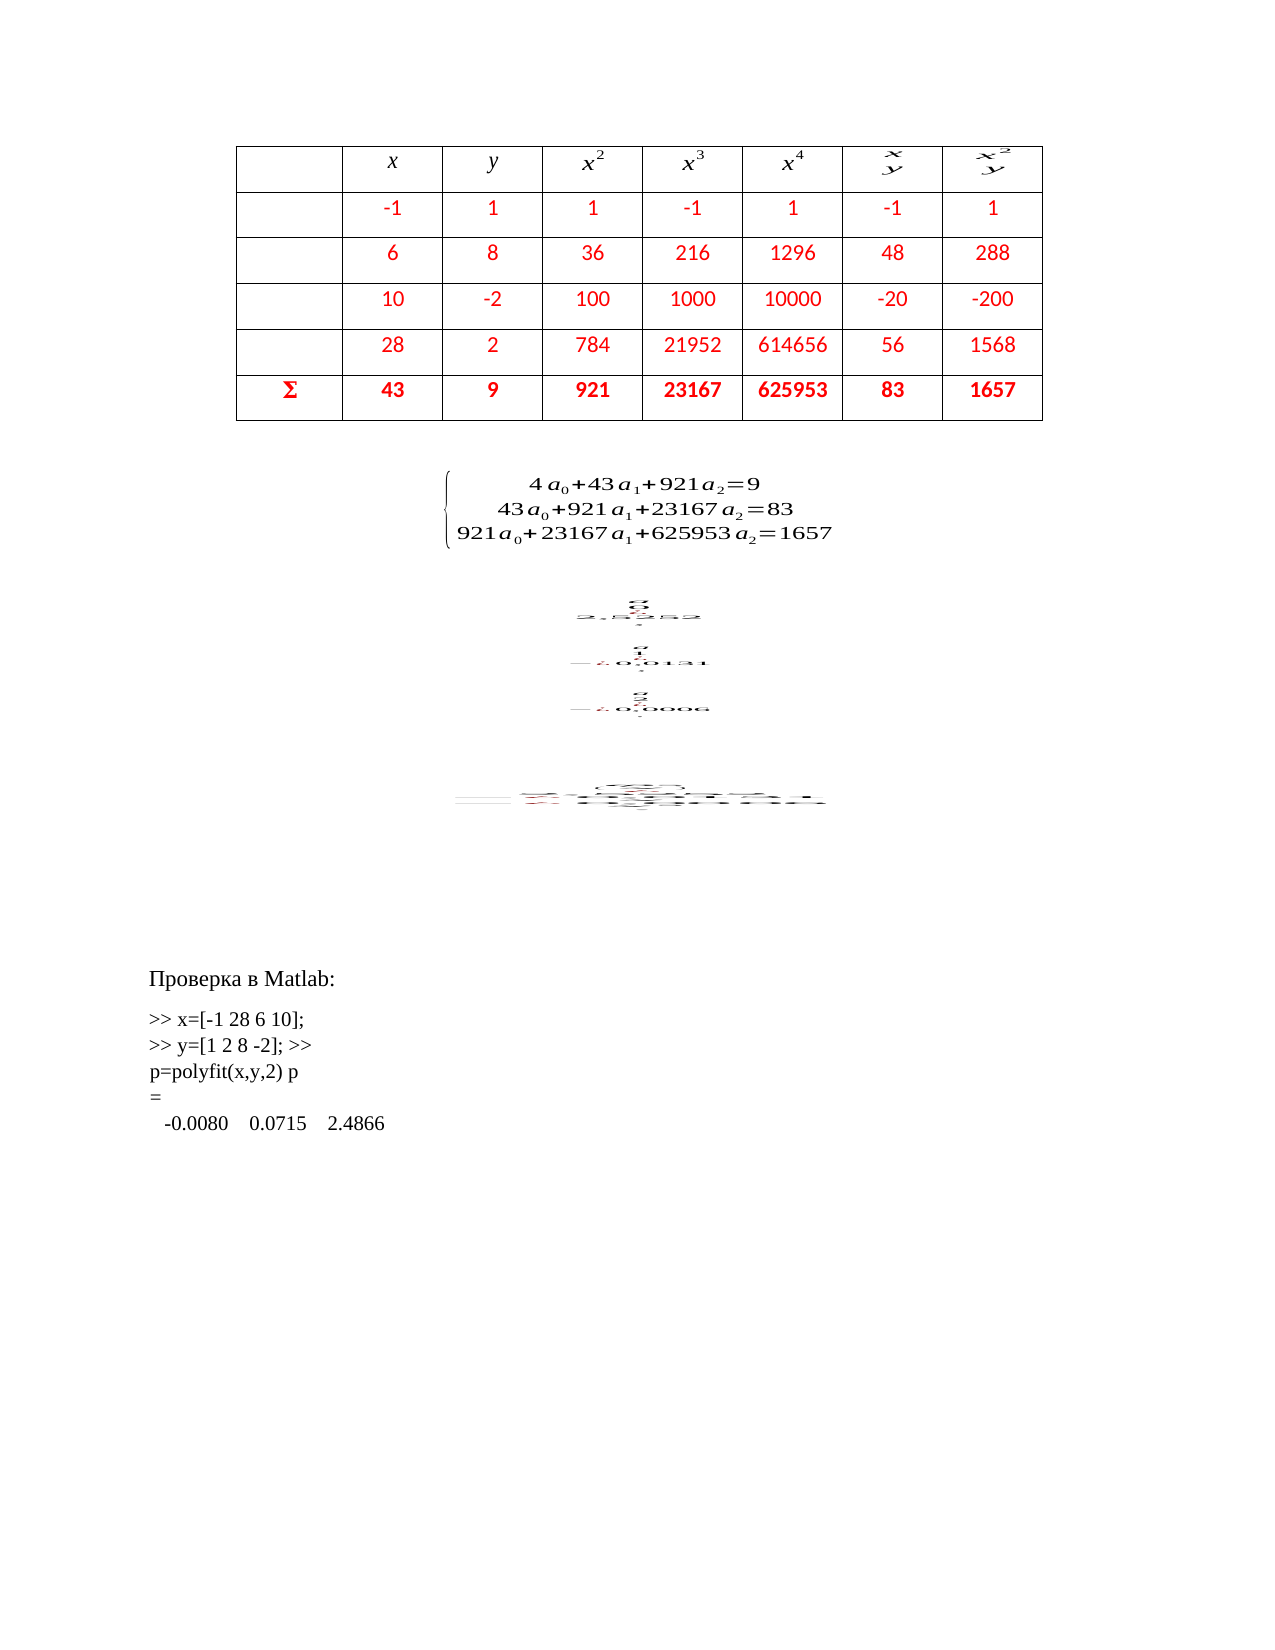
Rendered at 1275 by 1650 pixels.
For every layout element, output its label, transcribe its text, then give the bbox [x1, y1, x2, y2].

table_header [843, 147, 942, 192]
table_cell -1 [843, 193, 942, 237]
table_cell 1657 [943, 376, 1042, 420]
table_cell 36 [543, 238, 642, 283]
table_cell -200 [943, 284, 1042, 329]
table_cell 1296 [743, 238, 842, 283]
table_cell [237, 238, 342, 283]
table_header [743, 147, 842, 192]
text -0.0080 0.0715 2.4866 [148, 1111, 923, 1135]
text >> x=[-1 28 6 10]; [148, 1007, 923, 1031]
table_cell 100 [543, 284, 642, 329]
table_cell 56 [843, 330, 942, 374]
table_cell 9 [443, 376, 542, 420]
table_cell 625953 [743, 376, 842, 420]
table_cell [237, 193, 342, 237]
table_cell -2 [443, 284, 542, 329]
table_cell 784 [543, 330, 642, 374]
table_cell 921 [543, 376, 642, 420]
text Проверка в Matlab: [148, 964, 1123, 991]
table_cell 1 [743, 193, 842, 237]
table_cell [237, 330, 342, 374]
table_cell [237, 284, 342, 329]
table_header [343, 147, 442, 192]
table_cell 28 [343, 330, 442, 374]
table_cell 43 [343, 376, 442, 420]
table_header [443, 147, 542, 192]
table_cell 614656 [743, 330, 842, 374]
table_cell 8 [443, 238, 542, 283]
table_cell -1 [643, 193, 742, 237]
table_cell 1 [943, 193, 1042, 237]
table_cell 6 [343, 238, 442, 283]
table_cell 1568 [943, 330, 1042, 374]
table_cell 83 [843, 376, 942, 420]
table_header [237, 147, 342, 192]
table_cell 1 [443, 193, 542, 237]
table_cell 216 [643, 238, 742, 283]
table_cell -1 [343, 193, 442, 237]
table_cell 10 [343, 284, 442, 329]
text >> y=[1 2 8 -2]; >> p=polyfit(x,y,2) p = [148, 1033, 313, 1109]
table_cell 𝚺 [237, 376, 342, 420]
table_cell 21952 [643, 330, 742, 374]
table_cell 10000 [743, 284, 842, 329]
table_cell 1000 [643, 284, 742, 329]
table_cell 48 [843, 238, 942, 283]
table_cell 23167 [643, 376, 742, 420]
table_header [643, 147, 742, 192]
table_header [943, 147, 1042, 192]
table_cell 2 [443, 330, 542, 374]
table_cell -20 [843, 284, 942, 329]
table_cell 288 [943, 238, 1042, 283]
table_cell 1 [543, 193, 642, 237]
table_header [543, 147, 642, 192]
